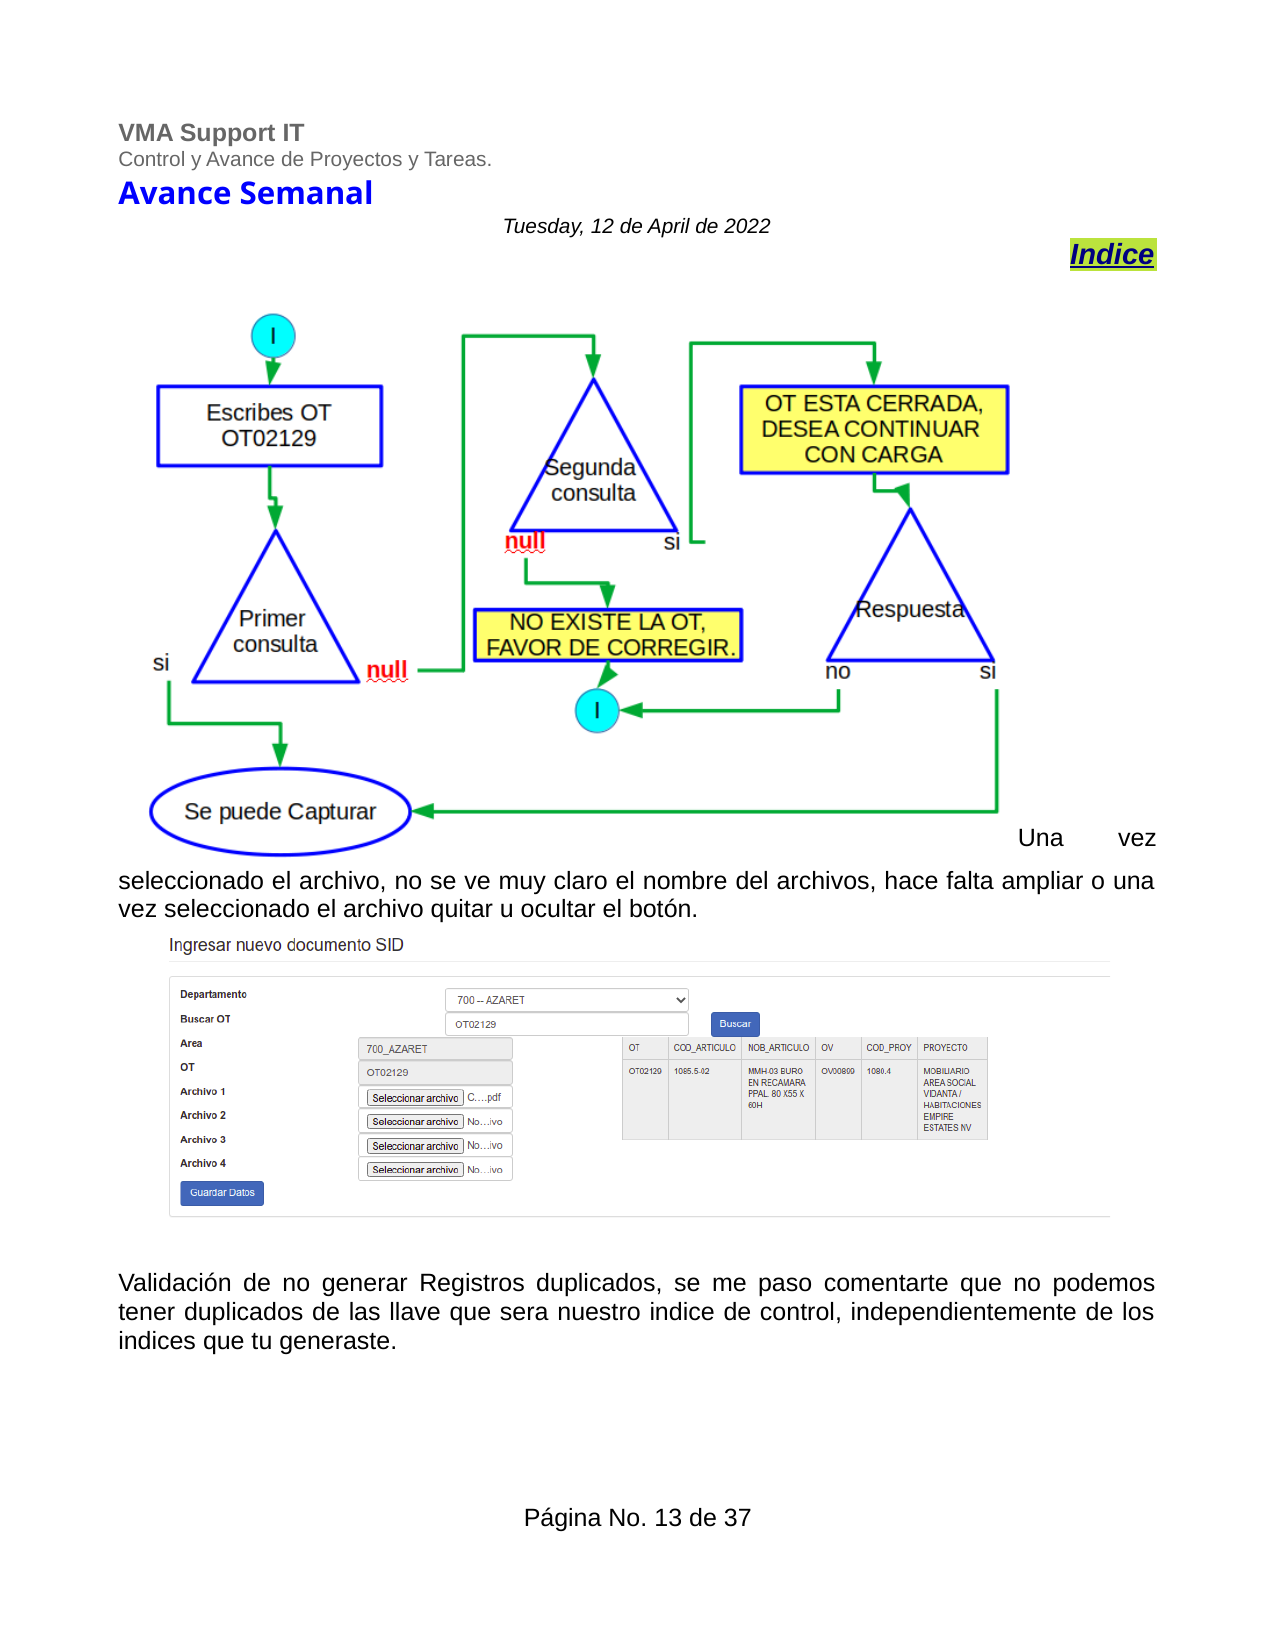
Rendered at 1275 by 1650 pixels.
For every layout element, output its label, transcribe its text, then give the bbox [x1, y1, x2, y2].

text Una vez seleccionado el archivo, no se ve muy claro el nombre del archivos, hace falta ampliar o una vez seleccionado el archivo quitar u ocultar el botón. [118, 823, 1157, 923]
text Validación de no generar Registros duplicados, se me paso comentarte que no podemos tener duplicados de las llave que sera nuestro indice de control, independientemente de los indices que tu generaste. [118, 1268, 1157, 1354]
picture [118, 309, 1018, 866]
picture [165, 923, 1111, 1223]
